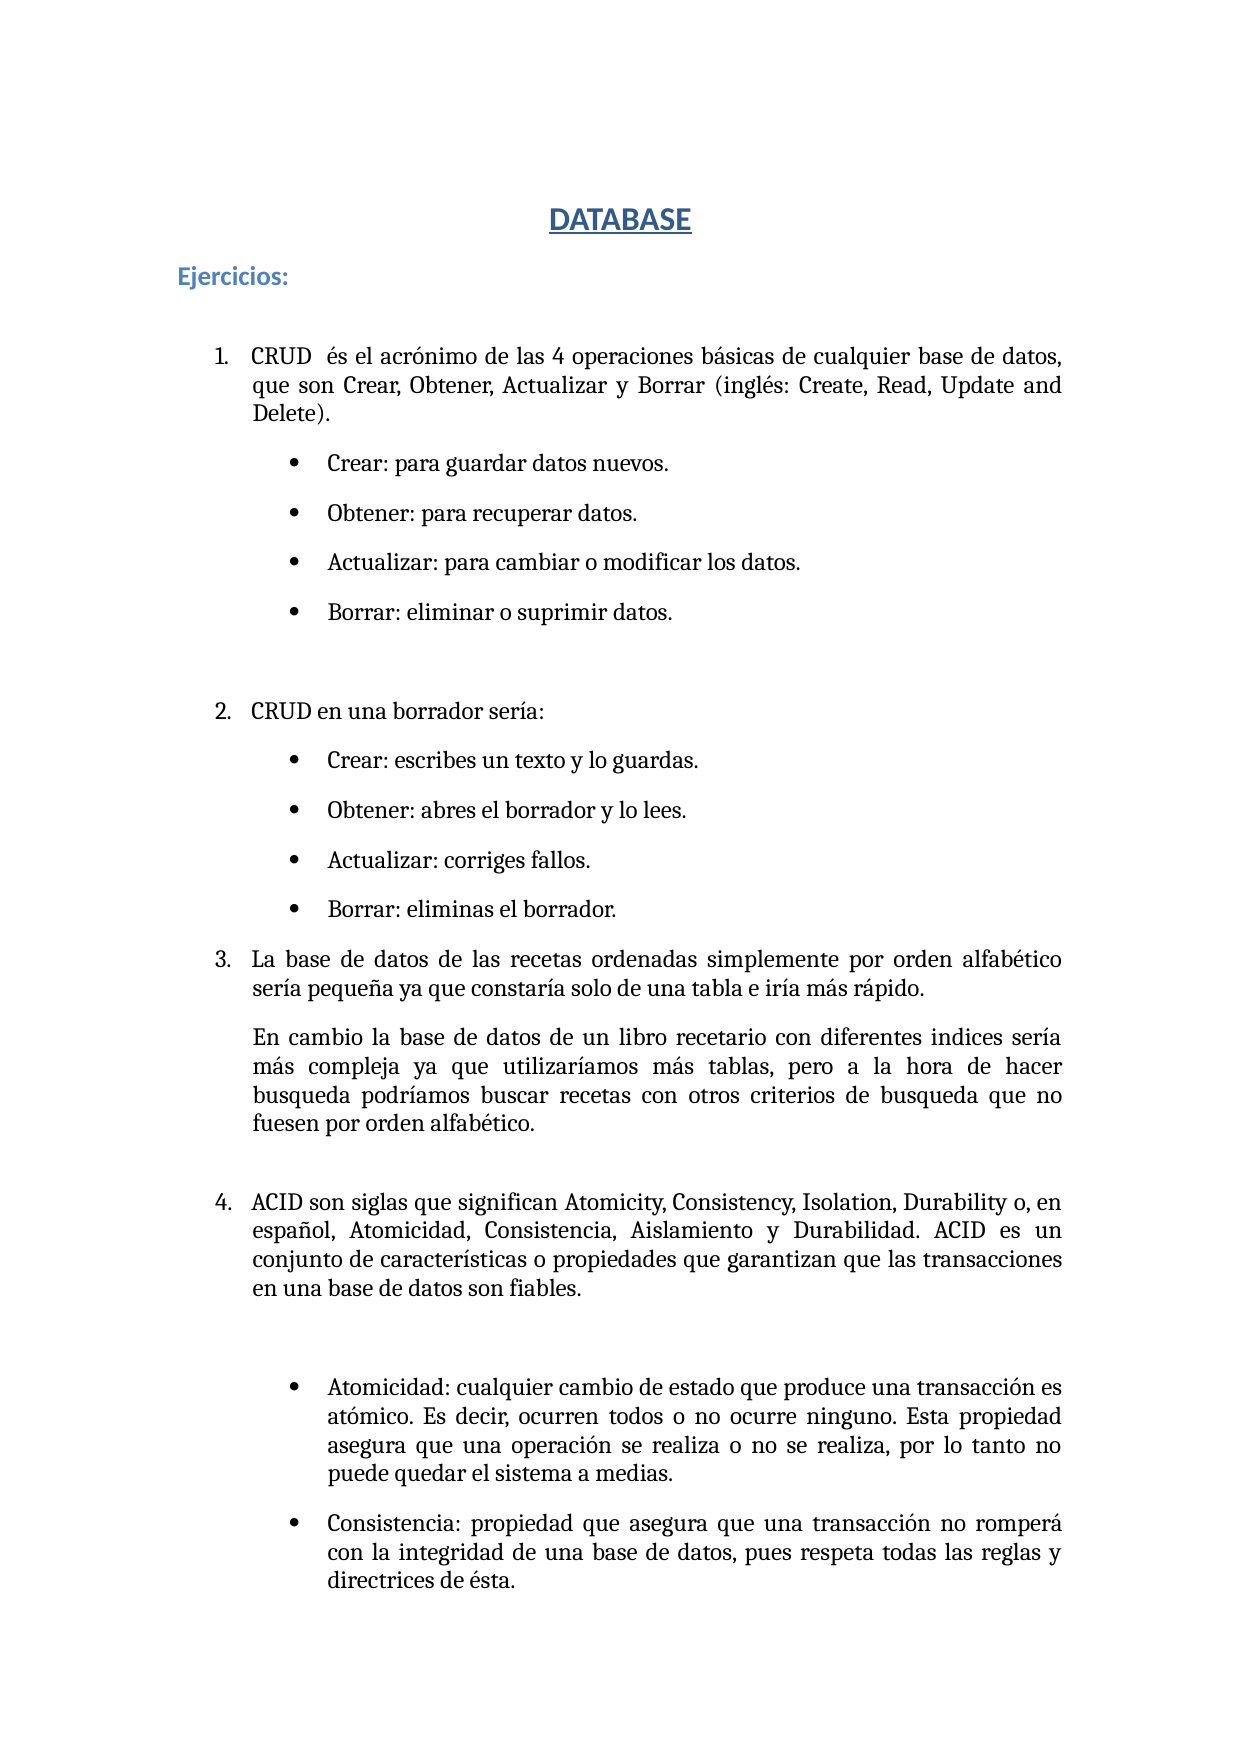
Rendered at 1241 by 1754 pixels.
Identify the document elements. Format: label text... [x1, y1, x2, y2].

list Atomicidad: cualquier cambio de estado que produce una transacción es atómico. Es decir, ocurren todos o no ocurre ninguno. Esta propiedad asegura que una operación se realiza o no se realiza, por lo tanto no puede quedar el sistema a medias. [290, 1373, 1063, 1488]
list Borrar: eliminar o suprimir datos. [290, 598, 1063, 626]
list CRUD és el acrónimo de las 4 operaciones básicas de cualquier base de datos, que son Crear, Obtener, Actualizar y Borrar (inglés: Create, Read, Update and Delete). [215, 342, 1063, 428]
list Obtener: abres el borrador y lo lees. [290, 796, 1063, 825]
list La base de datos de las recetas ordenadas simplemente por orden alfabético sería pequeña ya que constaría solo de una tabla e iría más rápido. [215, 945, 1063, 1002]
list Obtener: para recuperar datos. [290, 498, 1063, 527]
list ACID son siglas que significan Atomicity, Consistency, Isolation, Durability o, en español, Atomicidad, Consistencia, Aislamiento y Durabilidad. ACID es un conjunto de características o propiedades que garantizan que las transacciones en una base de datos son fiables. [215, 1188, 1063, 1303]
list Crear: escribes un texto y lo guardas. [290, 746, 1063, 775]
subtitle Ejercicios: [177, 259, 1063, 292]
list Actualizar: corriges fallos. [290, 846, 1063, 874]
list Borrar: eliminas el borrador. [290, 895, 1063, 924]
list Actualizar: para cambiar o modificar los datos. [290, 548, 1063, 577]
list Consistencia: propiedad que asegura que una transacción no romperá con la integridad de una base de datos, pues respeta todas las reglas y directrices de ésta. [290, 1509, 1063, 1595]
list CRUD en una borrador sería: [215, 697, 1063, 726]
list Crear: para guardar datos nuevos. [290, 449, 1063, 478]
text DATABASE [177, 198, 1063, 238]
list En cambio la base de datos de un libro recetario con diferentes indices sería más compleja ya que utilizaríamos más tablas, pero a la hora de hacer busqueda podríamos buscar recetas con otros criterios de busqueda que no fuesen por orden alfabético. [252, 1023, 1063, 1138]
